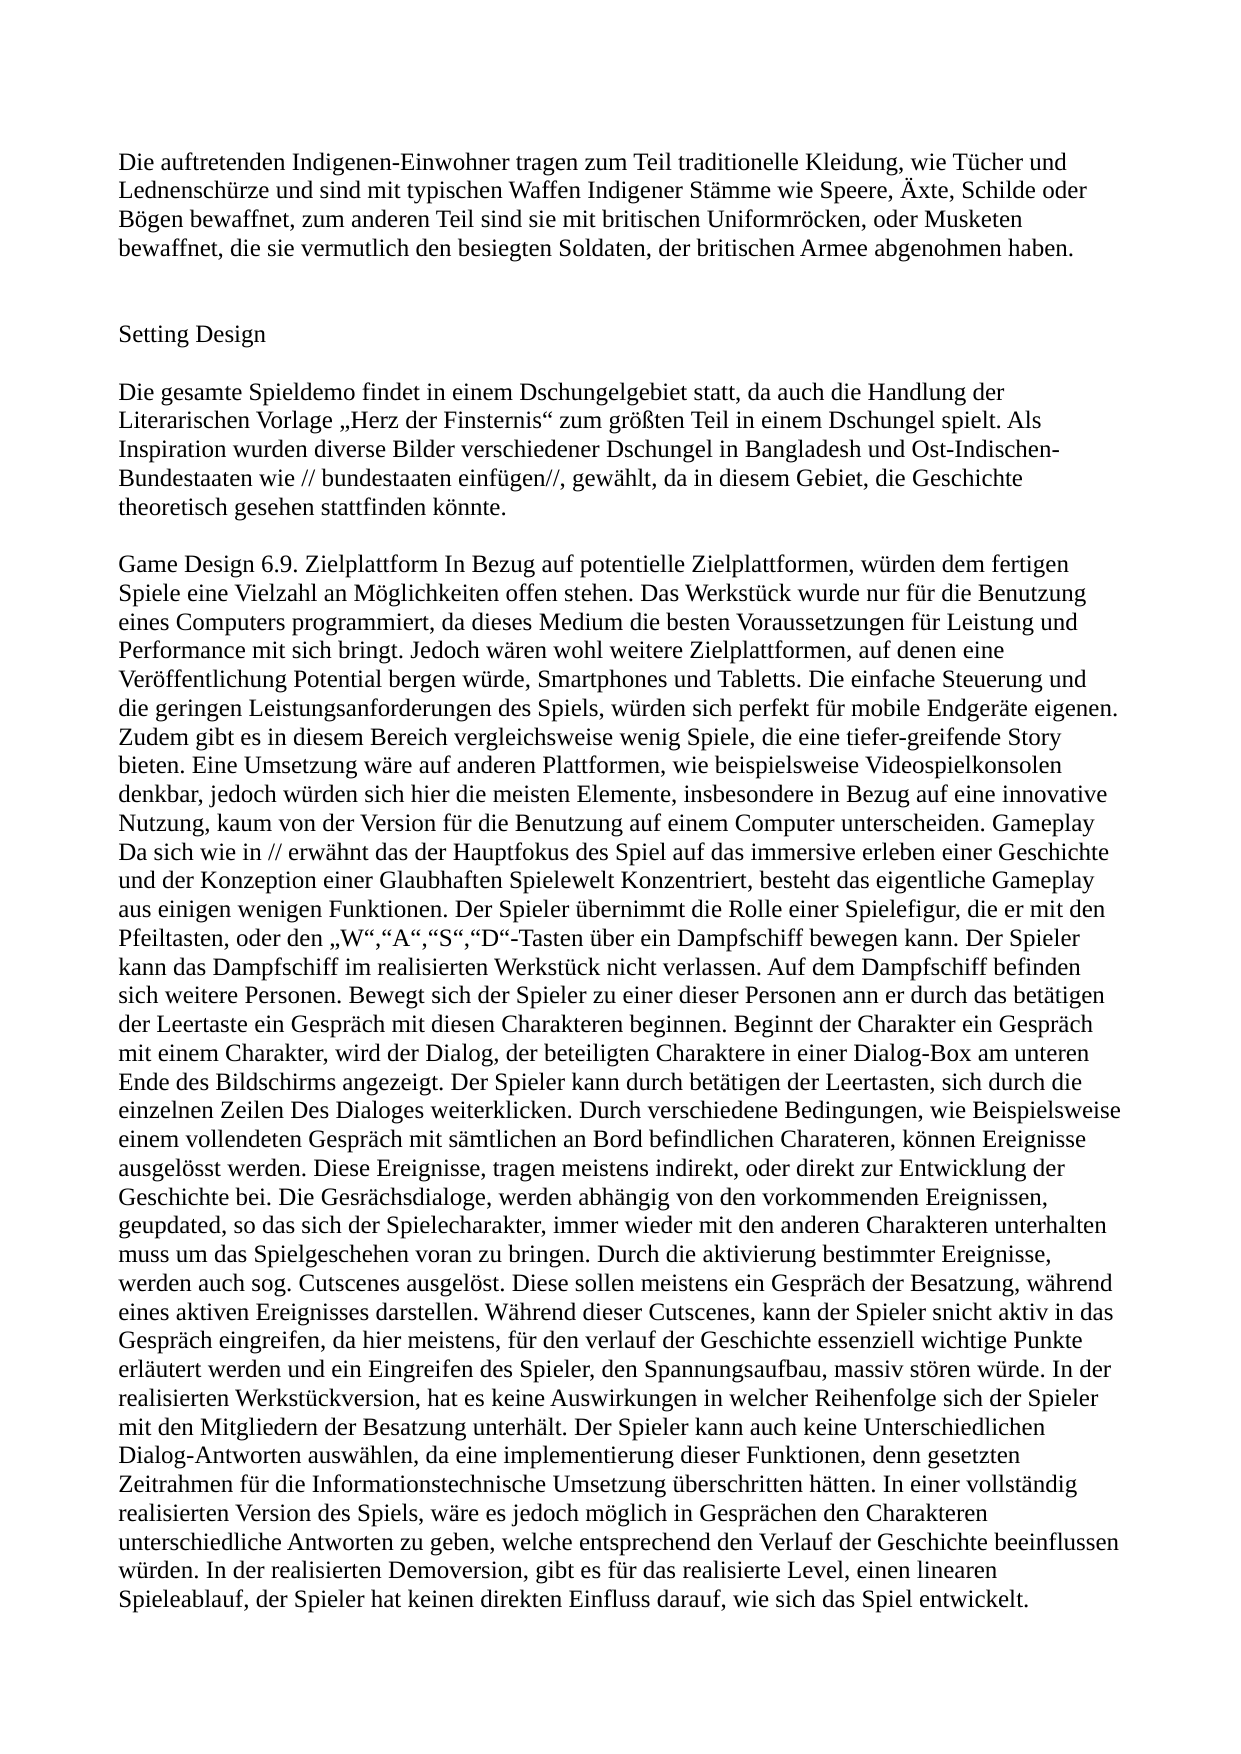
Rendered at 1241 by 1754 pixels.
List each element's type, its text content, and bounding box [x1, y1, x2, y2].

text Setting Design [118, 319, 1122, 348]
text Game Design 6.9. Zielplattform In Bezug auf potentielle Zielplattformen, würden dem fertigen Spiele eine Vielzahl an Möglichkeiten offen stehen. Das Werkstück wurde nur für die Benutzung eines Computers programmiert, da dieses Medium die besten Voraussetzungen für Leistung und Performance mit sich bringt. Jedoch wären wohl weitere Zielplattformen, auf denen eine Veröffentlichung Potential bergen würde, Smartphones und Tabletts. Die einfache Steuerung und die geringen Leistungsanforderungen des Spiels, würden sich perfekt für mobile Endgeräte eigenen. Zudem gibt es in diesem Bereich vergleichsweise wenig Spiele, die eine tiefer-greifende Story bieten. Eine Umsetzung wäre auf anderen Plattformen, wie beispielsweise Videospielkonsolen denkbar, jedoch würden sich hier die meisten Elemente, insbesondere in Bezug auf eine innovative Nutzung, kaum von der Version für die Benutzung auf einem Computer unterscheiden. Gameplay Da sich wie in // erwähnt das der Hauptfokus des Spiel auf das immersive erleben einer Geschichte und der Konzeption einer Glaubhaften Spielewelt Konzentriert, besteht das eigentliche Gameplay aus einigen wenigen Funktionen. Der Spieler übernimmt die Rolle einer Spielefigur, die er mit den Pfeiltasten, oder den „W“,“A“,“S“,“D“-Tasten über ein Dampfschiff bewegen kann. Der Spieler kann das Dampfschiff im realisierten Werkstück nicht verlassen. Auf dem Dampfschiff befinden sich weitere Personen. Bewegt sich der Spieler zu einer dieser Personen ann er durch das betätigen der Leertaste ein Gespräch mit diesen Charakteren beginnen. Beginnt der Charakter ein Gespräch mit einem Charakter, wird der Dialog, der beteiligten Charaktere in einer Dialog-Box am unteren Ende des Bildschirms angezeigt. Der Spieler kann durch betätigen der Leertasten, sich durch die einzelnen Zeilen Des Dialoges weiterklicken. Durch verschiedene Bedingungen, wie Beispielsweise einem vollendeten Gespräch mit sämtlichen an Bord befindlichen Charateren, können Ereignisse ausgelösst werden. Diese Ereignisse, tragen meistens indirekt, oder direkt zur Entwicklung der Geschichte bei. Die Gesrächsdialoge, werden abhängig von den vorkommenden Ereignissen, geupdated, so das sich der Spielecharakter, immer wieder mit den anderen Charakteren unterhalten muss um das Spielgeschehen voran zu bringen. Durch die aktivierung bestimmter Ereignisse, werden auch sog. Cutscenes ausgelöst. Diese sollen meistens ein Gespräch der Besatzung, während eines aktiven Ereignisses darstellen. Während dieser Cutscenes, kann der Spieler snicht aktiv in das Gespräch eingreifen, da hier meistens, für den verlauf der Geschichte essenziell wichtige Punkte erläutert werden und ein Eingreifen des Spieler, den Spannungsaufbau, massiv stören würde. In der realisierten Werkstückversion, hat es keine Auswirkungen in welcher Reihenfolge sich der Spieler mit den Mitgliedern der Besatzung unterhält. Der Spieler kann auch keine Unterschiedlichen Dialog-Antworten auswählen, da eine implementierung dieser Funktionen, denn gesetzten Zeitrahmen für die Informationstechnische Umsetzung überschritten hätten. In einer vollständig realisierten Version des Spiels, wäre es jedoch möglich in Gesprächen den Charakteren unterschiedliche Antworten zu geben, welche entsprechend den Verlauf der Geschichte beeinflussen würden. In der realisierten Demoversion, gibt es für das realisierte Level, einen linearen Spieleablauf, der Spieler hat keinen direkten Einfluss darauf, wie sich das Spiel entwickelt. [118, 549, 1122, 1613]
text Die gesamte Spieldemo findet in einem Dschungelgebiet statt, da auch die Handlung der Literarischen Vorlage „Herz der Finsternis“ zum größten Teil in einem Dschungel spielt. Als Inspiration wurden diverse Bilder verschiedener Dschungel in Bangladesh und Ost-Indischen-Bundestaaten wie // bundestaaten einfügen//, gewählt, da in diesem Gebiet, die Geschichte theoretisch gesehen stattfinden könnte. [118, 377, 1122, 521]
text Die auftretenden Indigenen-Einwohner tragen zum Teil traditionelle Kleidung, wie Tücher und Lednenschürze und sind mit typischen Waffen Indigener Stämme wie Speere, Äxte, Schilde oder Bögen bewaffnet, zum anderen Teil sind sie mit britischen Uniformröcken, oder Musketen bewaffnet, die sie vermutlich den besiegten Soldaten, der britischen Armee abgenohmen haben. [118, 147, 1122, 262]
